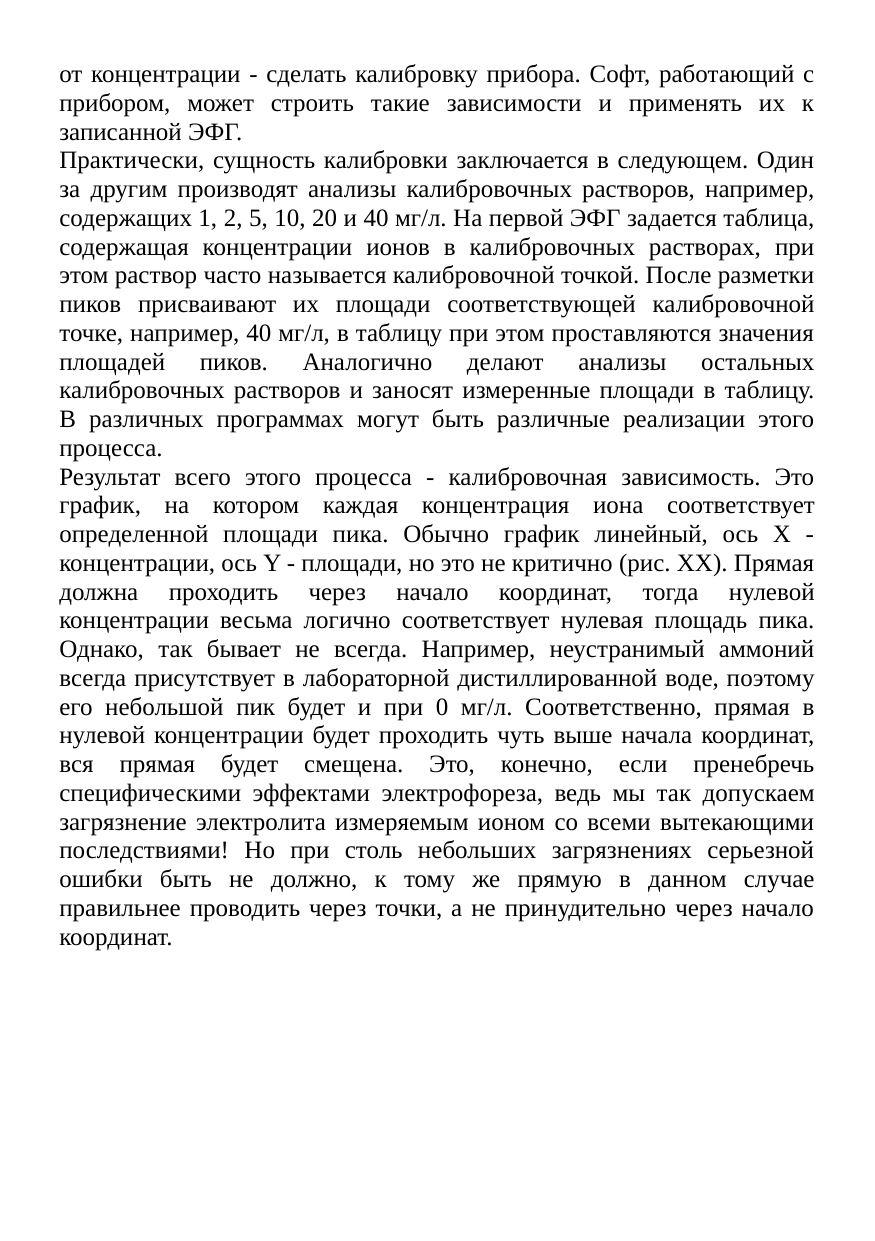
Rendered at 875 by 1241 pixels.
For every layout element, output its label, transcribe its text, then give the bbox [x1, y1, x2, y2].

text Практически, сущность калибровки заключается в следующем. Один за другим производят анализы калибровочных растворов, например, содержащих 1, 2, 5, 10, 20 и 40 мг/л. На первой ЭФГ задается таблица, содержащая концентрации ионов в калибровочных растворах, при этом раствор часто называется калибровочной точкой. После разметки пиков присваивают их площади соответствующей калибровочной точке, например, 40 мг/л, в таблицу при этом проставляются значения площадей пиков. Аналогично делают анализы остальных калибровочных растворов и заносят измеренные площади в таблицу. В различных программах могут быть различные реализации этого процесса. [59, 145, 815, 462]
text от концентрации - сделать калибровку прибора. Софт, работающий с прибором, может строить такие зависимости и применять их к записанной ЭФГ. [59, 59, 815, 145]
text Результат всего этого процесса - калибровочная зависимость. Это график, на котором каждая концентрация иона соответствует определенной площади пика. Обычно график линейный, ось Х - концентрации, ось Y - площади, но это не критично (рис. ХХ). Прямая должна проходить через начало координат, тогда нулевой концентрации весьма логично соответствует нулевая площадь пика. Однако, так бывает не всегда. Например, неустранимый аммоний всегда присутствует в лабораторной дистиллированной воде, поэтому его небольшой пик будет и при 0 мг/л. Соответственно, прямая в нулевой концентрации будет проходить чуть выше начала координат, вся прямая будет смещена. Это, конечно, если пренебречь специфическими эффектами электрофореза, ведь мы так допускаем загрязнение электролита измеряемым ионом со всеми вытекающими последствиями! Но при столь небольших загрязнениях серьезной ошибки быть не должно, к тому же прямую в данном случае правильнее проводить через точки, а не принудительно через начало координат. [59, 462, 815, 950]
